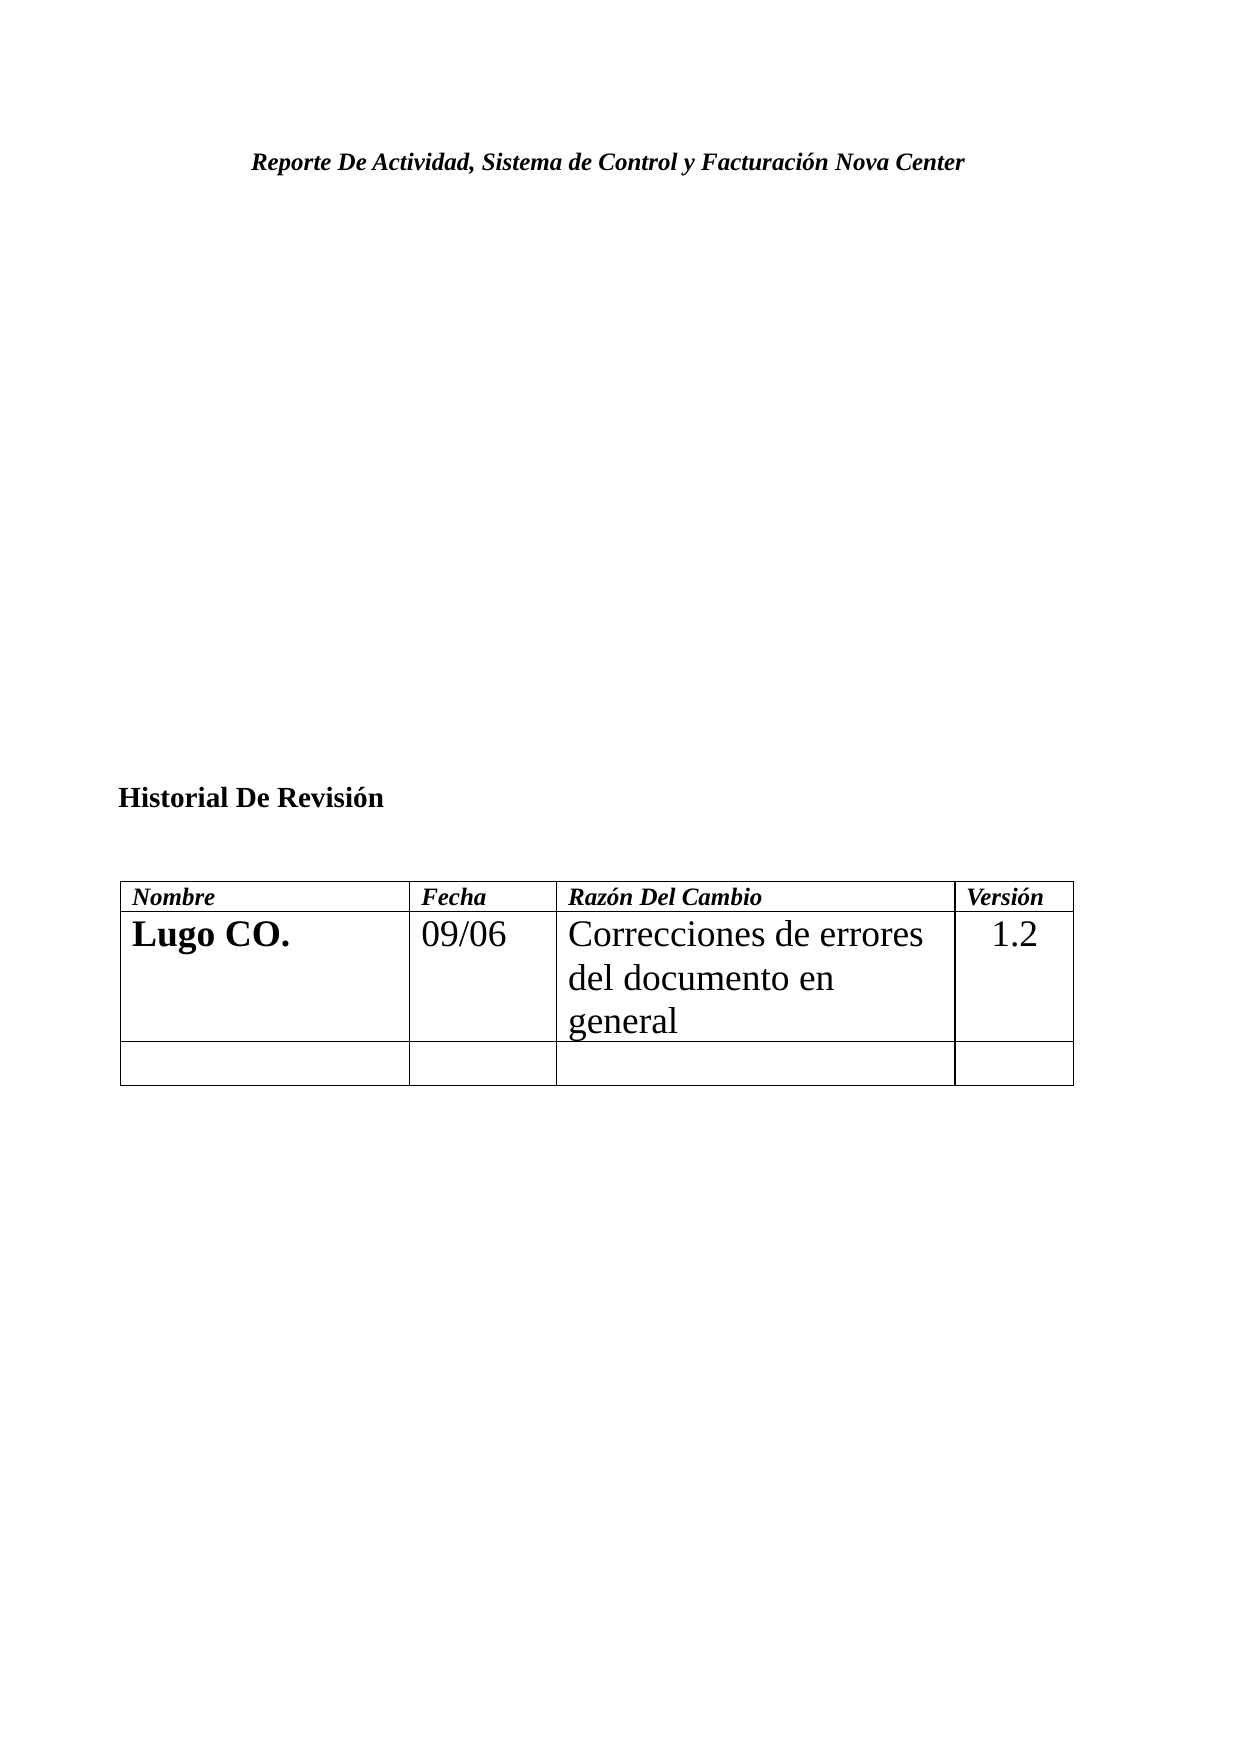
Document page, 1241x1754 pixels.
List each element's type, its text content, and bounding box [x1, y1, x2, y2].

text Historial De Revisión [118, 780, 1122, 814]
table_header Nombre [121, 882, 409, 911]
table_cell 09/06 [410, 912, 556, 1041]
table_cell Correcciones de errores del documento en general [557, 912, 954, 1041]
table_header Razón Del Cambio [557, 882, 954, 911]
table_cell [956, 1042, 1073, 1085]
table_header Versión [956, 882, 1073, 911]
table_cell Lugo CO. [121, 912, 409, 1041]
table_header Fecha [410, 882, 556, 911]
table_cell 1.2 [956, 912, 1073, 1041]
table_cell [410, 1042, 556, 1085]
table_cell [557, 1042, 954, 1085]
table_cell [121, 1042, 409, 1085]
